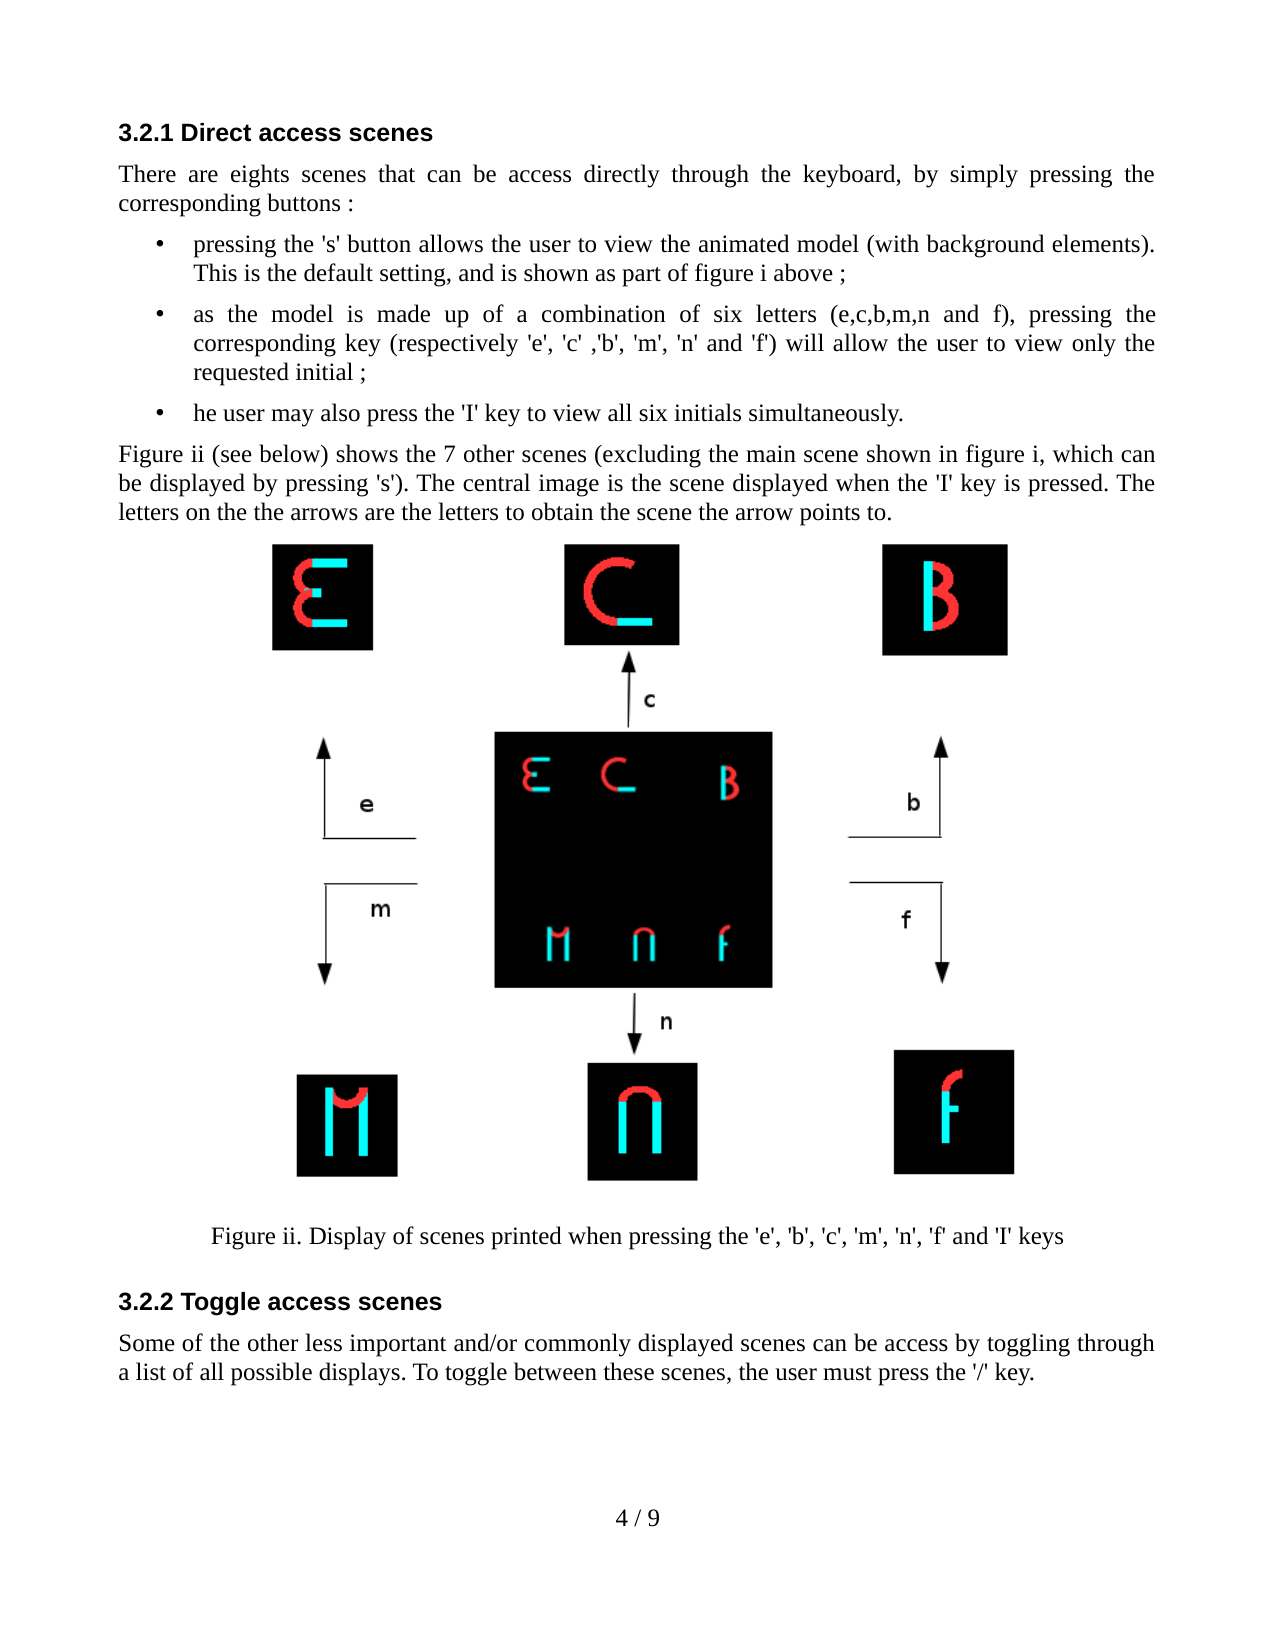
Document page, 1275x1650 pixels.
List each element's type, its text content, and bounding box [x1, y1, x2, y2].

list pressing the 's' button allows the user to view the animated model (with background elements). This is the default setting, and is shown as part of figure i above ; [156, 229, 1157, 287]
text There are eights scenes that can be access directly through the keyboard, by simply pressing the corresponding buttons : [118, 159, 1157, 217]
list as the model is made up of a combination of six letters (e,c,b,m,n and f), pressing the corresponding key (respectively 'e', 'c' ,'b', 'm', 'n' and 'f') will allow the user to view only the requested initial ; [156, 299, 1157, 386]
picture [255, 538, 1020, 1209]
subtitle 3.2.2 Toggle access scenes [118, 1287, 1157, 1316]
text Figure ii (see below) shows the 7 other scenes (excluding the main scene shown in figure i, which can be displayed by pressing 's'). The central image is the scene displayed when the 'I' key is pressed. The letters on the the arrows are the letters to obtain the scene the arrow points to. [118, 439, 1157, 526]
list he user may also press the 'I' key to view all six initials simultaneously. [156, 398, 1157, 427]
text Some of the other less important and/or commonly displayed scenes can be access by toggling through a list of all possible displays. To toggle between these scenes, the user must press the '/' key. [118, 1328, 1157, 1386]
subtitle Display of scenes printed when pressing the 'e', 'b', 'c', 'm', 'n', 'f' and 'I' keys [118, 1221, 1157, 1250]
subtitle 3.2.1 Direct access scenes [118, 118, 1157, 147]
